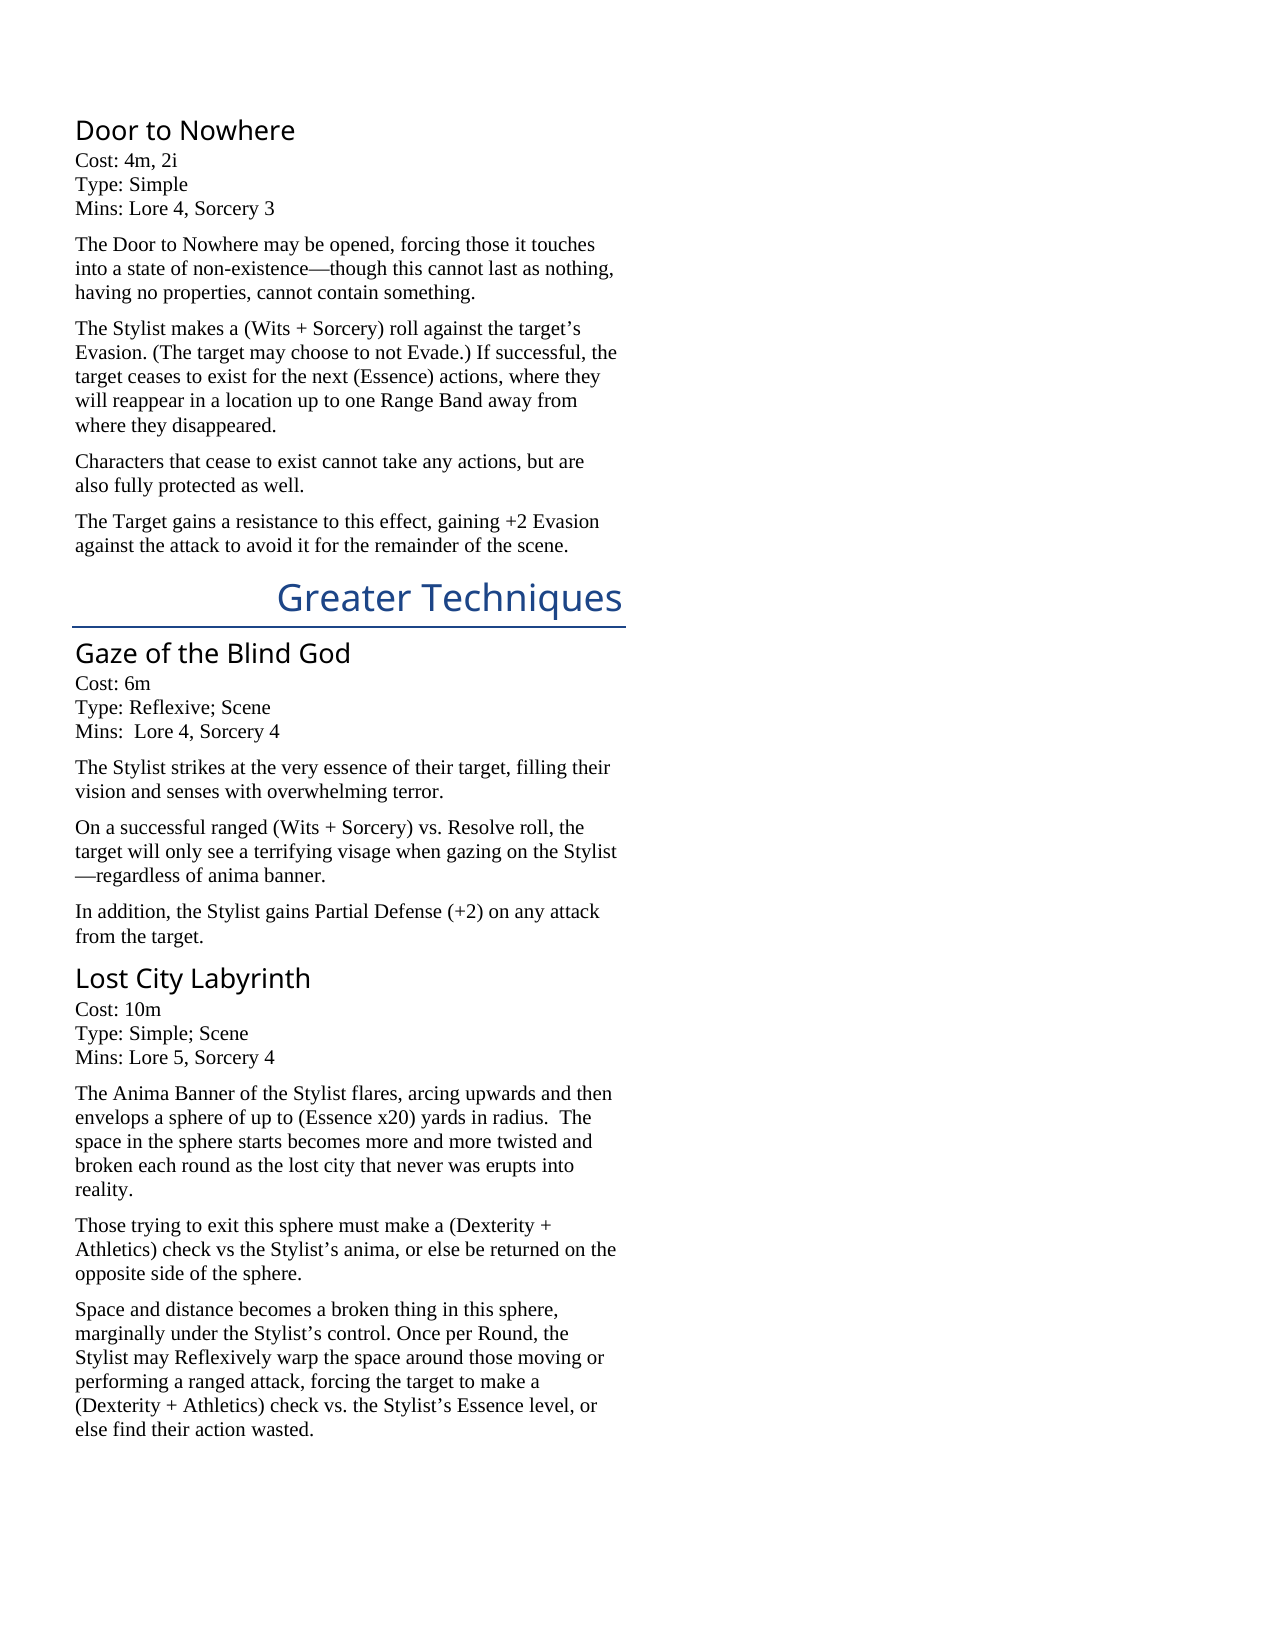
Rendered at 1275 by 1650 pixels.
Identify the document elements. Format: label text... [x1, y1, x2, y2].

text The Door to Nowhere may be opened, forcing those it touches into a state of non-existence—though this cannot last as nothing, having no properties, cannot contain something. [75, 232, 622, 304]
text Space and distance becomes a broken thing in this sphere, marginally under the Stylist’s control. Once per Round, the Stylist may Reflexively warp the space around those moving or performing a ranged attack, forcing the target to make a (Dexterity + Athletics) check vs. the Stylist’s Essence level, or else find their action wasted. [75, 1297, 622, 1441]
subtitle Gaze of the Blind God [75, 634, 622, 671]
text In addition, the Stylist gains Partial Defense (+2) on any attack from the target. [75, 899, 622, 948]
text Cost: 6m Type: Reflexive; Scene Mins: Lore 4, Sorcery 4 [75, 671, 622, 743]
subtitle Door to Nowhere [75, 111, 622, 148]
text Cost: 10m Type: Simple; Scene Mins: Lore 5, Sorcery 4 [75, 996, 622, 1069]
text Those trying to exit this sphere must make a (Dexterity + Athletics) check vs the Stylist’s anima, or else be returned on the opposite side of the sphere. [75, 1213, 622, 1285]
subtitle Lost City Labyrinth [75, 959, 622, 996]
text The Target gains a resistance to this effect, gaining +2 Evasion against the attack to avoid it for the remainder of the scene. [75, 509, 622, 557]
subtitle Greater Techniques [72, 569, 626, 626]
text Cost: 4m, 2i Type: Simple Mins: Lore 4, Sorcery 3 [75, 148, 622, 220]
text The Stylist makes a (Wits + Sorcery) roll against the target’s Evasion. (The target may choose to not Evade.) If successful, the target ceases to exist for the next (Essence) actions, where they will reappear in a location up to one Range Band away from where they disappeared. [75, 316, 622, 437]
text On a successful ranged (Wits + Sorcery) vs. Resolve roll, the target will only see a terrifying visage when gazing on the Stylist—regardless of anima banner. [75, 815, 622, 887]
text The Stylist strikes at the very essence of their target, filling their vision and senses with overwhelming terror. [75, 755, 622, 803]
text The Anima Banner of the Stylist flares, arcing upwards and then envelops a sphere of up to (Essence x20) yards in radius. The space in the sphere starts becomes more and more twisted and broken each round as the lost city that never was erupts into reality. [75, 1081, 622, 1201]
text Characters that cease to exist cannot take any actions, but are also fully protected as well. [75, 448, 622, 497]
